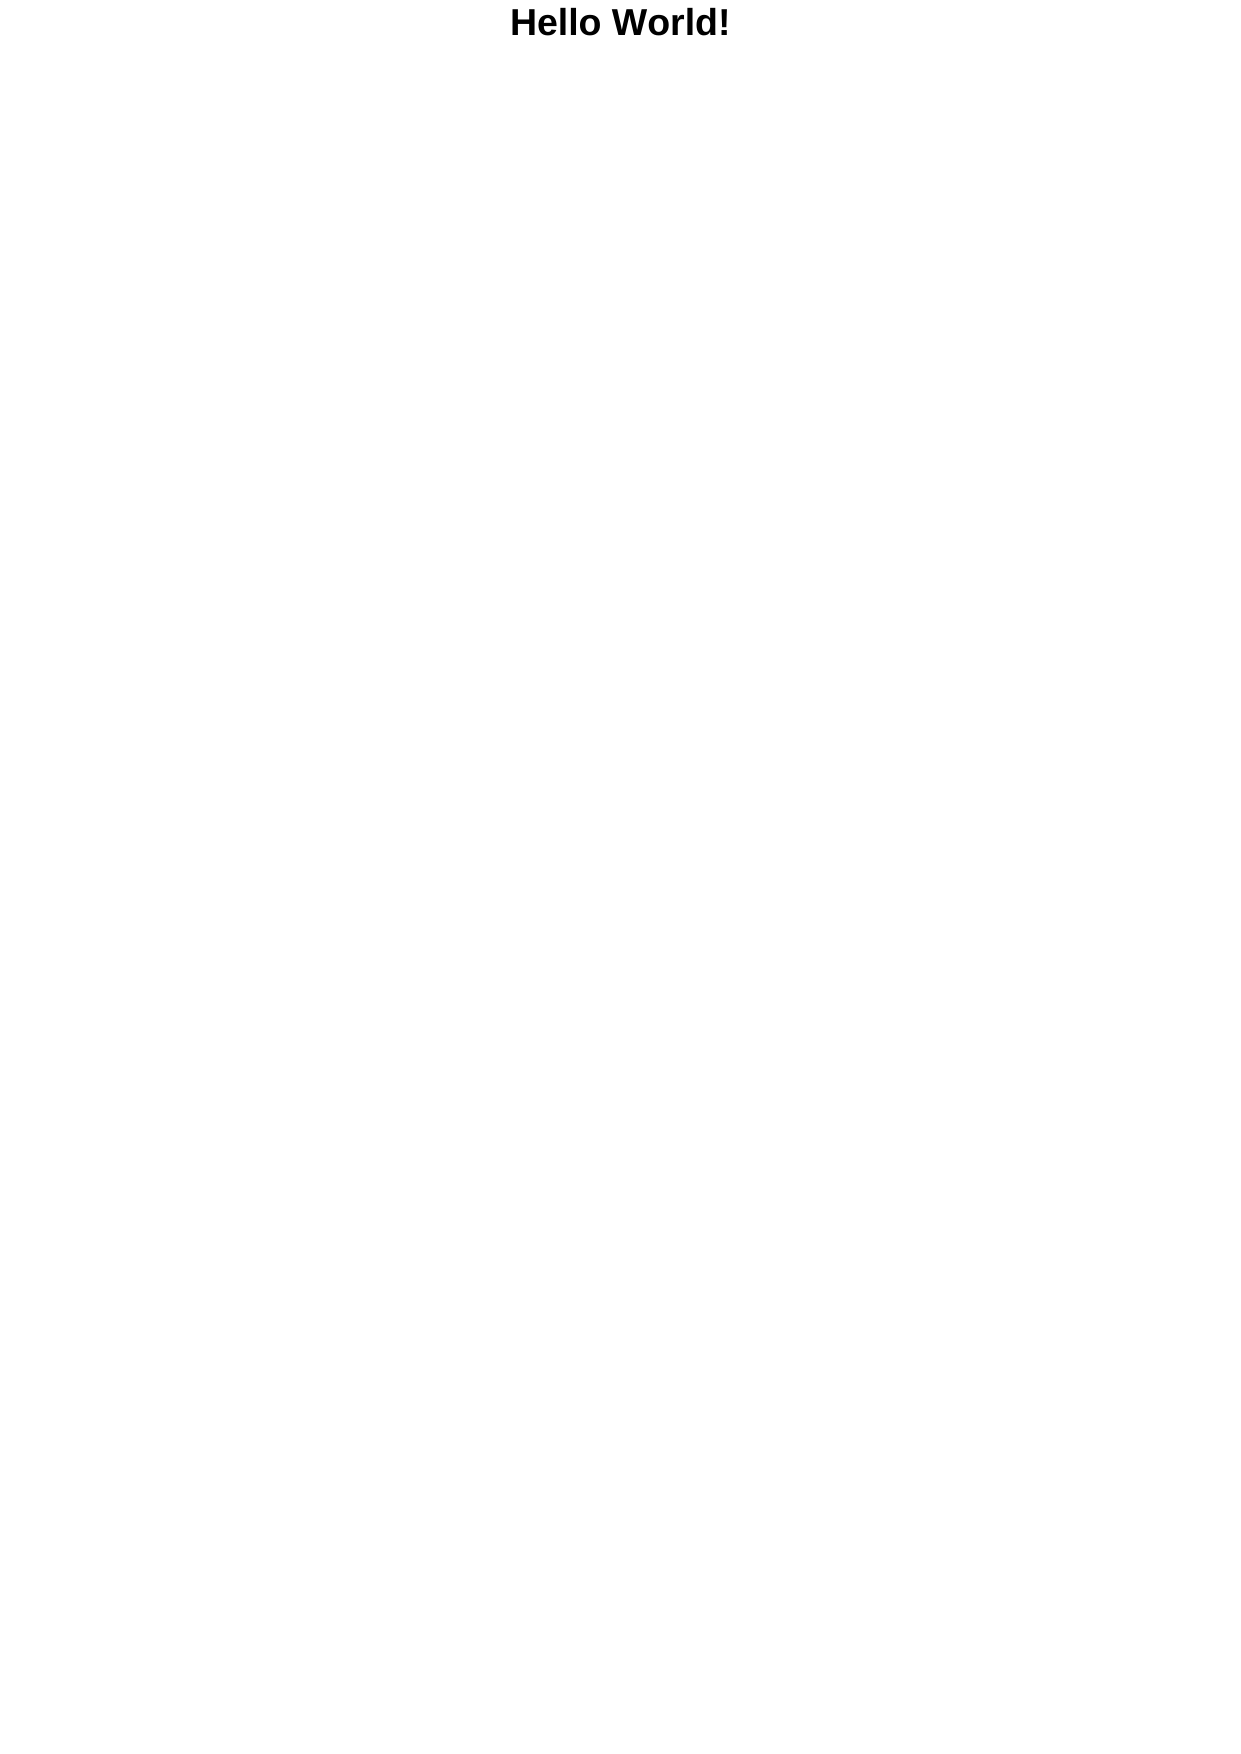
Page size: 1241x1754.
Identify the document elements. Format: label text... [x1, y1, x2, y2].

title Hello World! [0, 0, 1240, 43]
